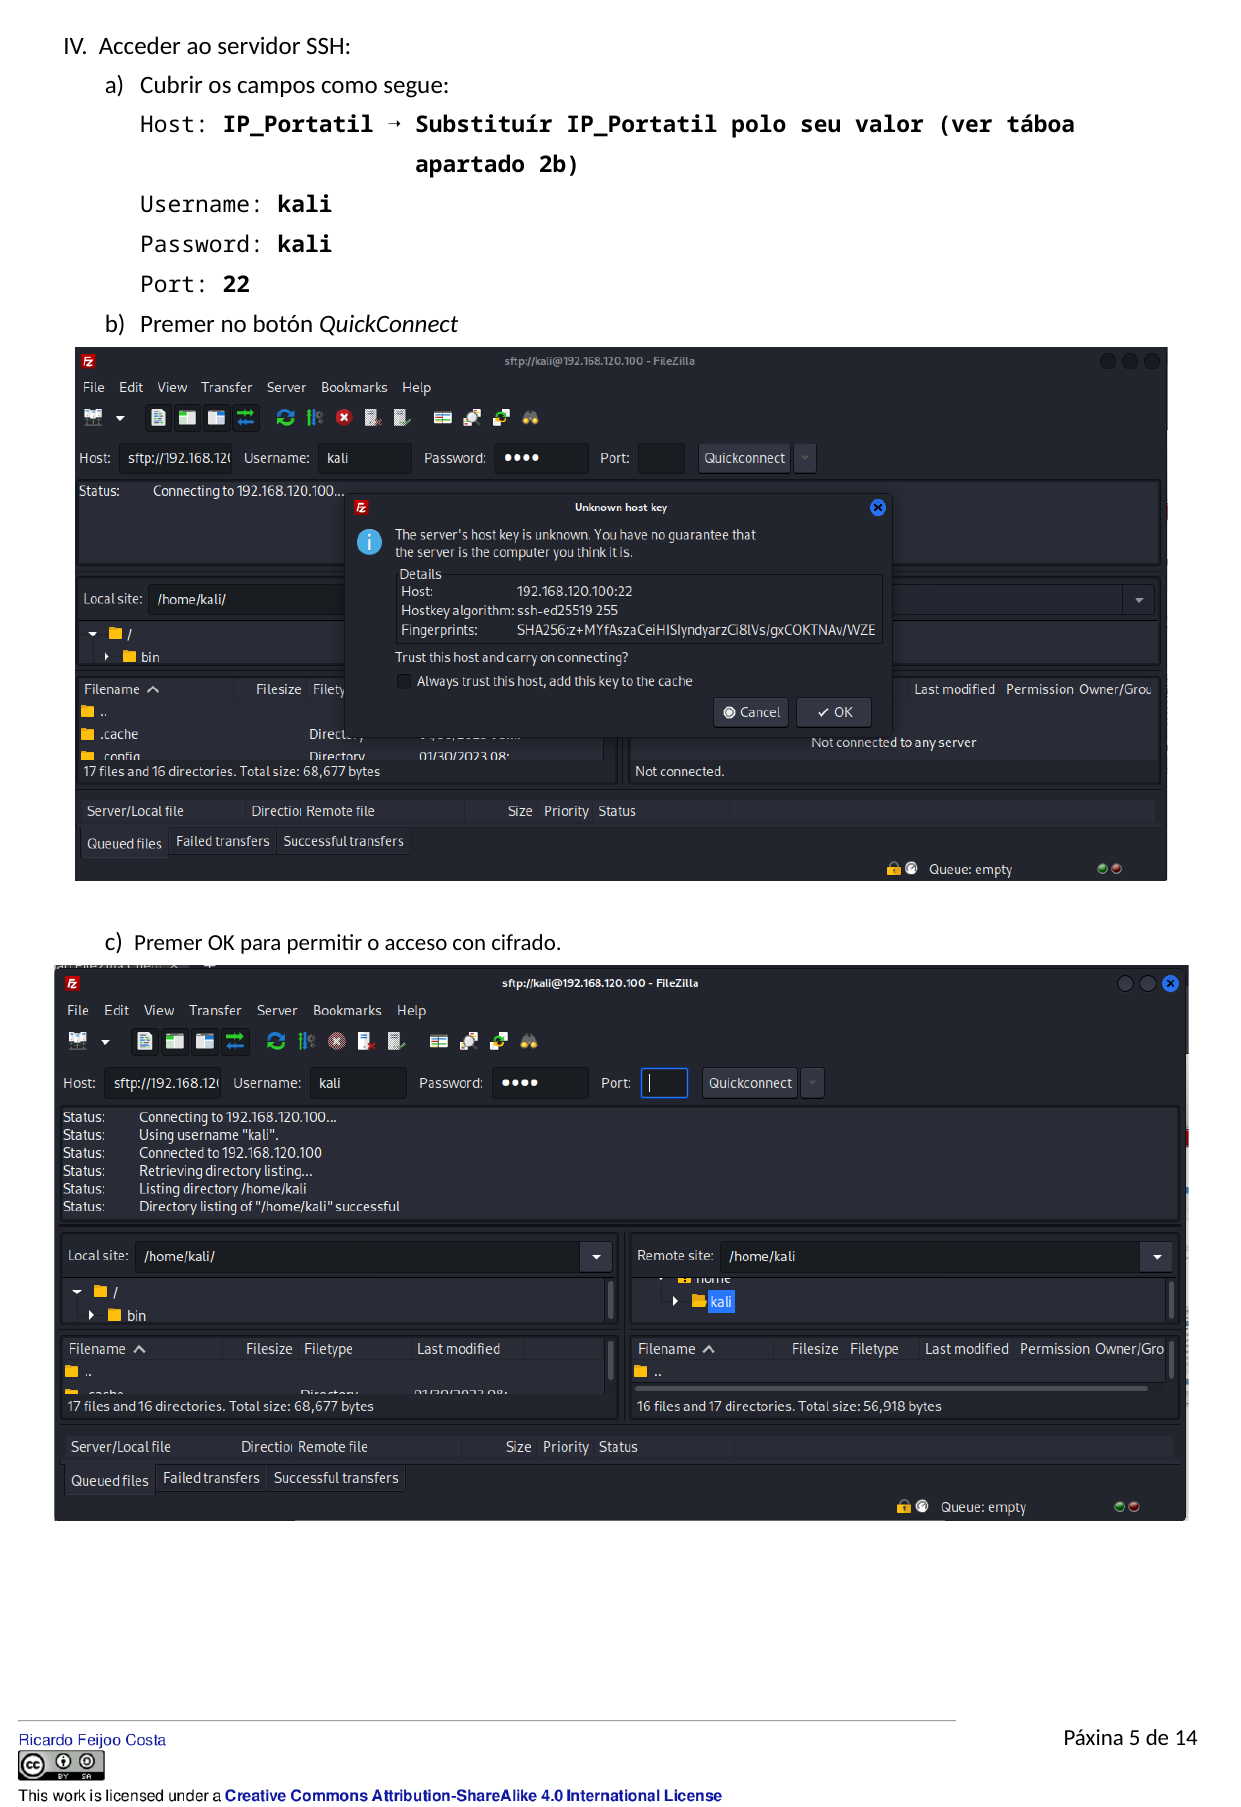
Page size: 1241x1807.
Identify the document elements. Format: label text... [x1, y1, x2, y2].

list Cubrir os campos como segue: [104, 69, 1197, 100]
picture [8, 1715, 957, 1806]
picture [54, 965, 1189, 1521]
list Premer no botón QuickConnect [104, 308, 1197, 339]
list Password: kali [104, 228, 1197, 260]
list Premer OK para permitir o acceso con cifrado. [104, 926, 1197, 956]
list Port: 22 [104, 268, 1197, 300]
picture [75, 347, 1168, 881]
list Host: IP_Portatil ➝ Substituír IP_Portatil polo seu valor (ver táboa [104, 108, 1197, 140]
list Username: kali [104, 188, 1197, 220]
list apartado 2b) [104, 148, 1197, 180]
list Acceder ao servidor SSH: [63, 30, 1197, 60]
